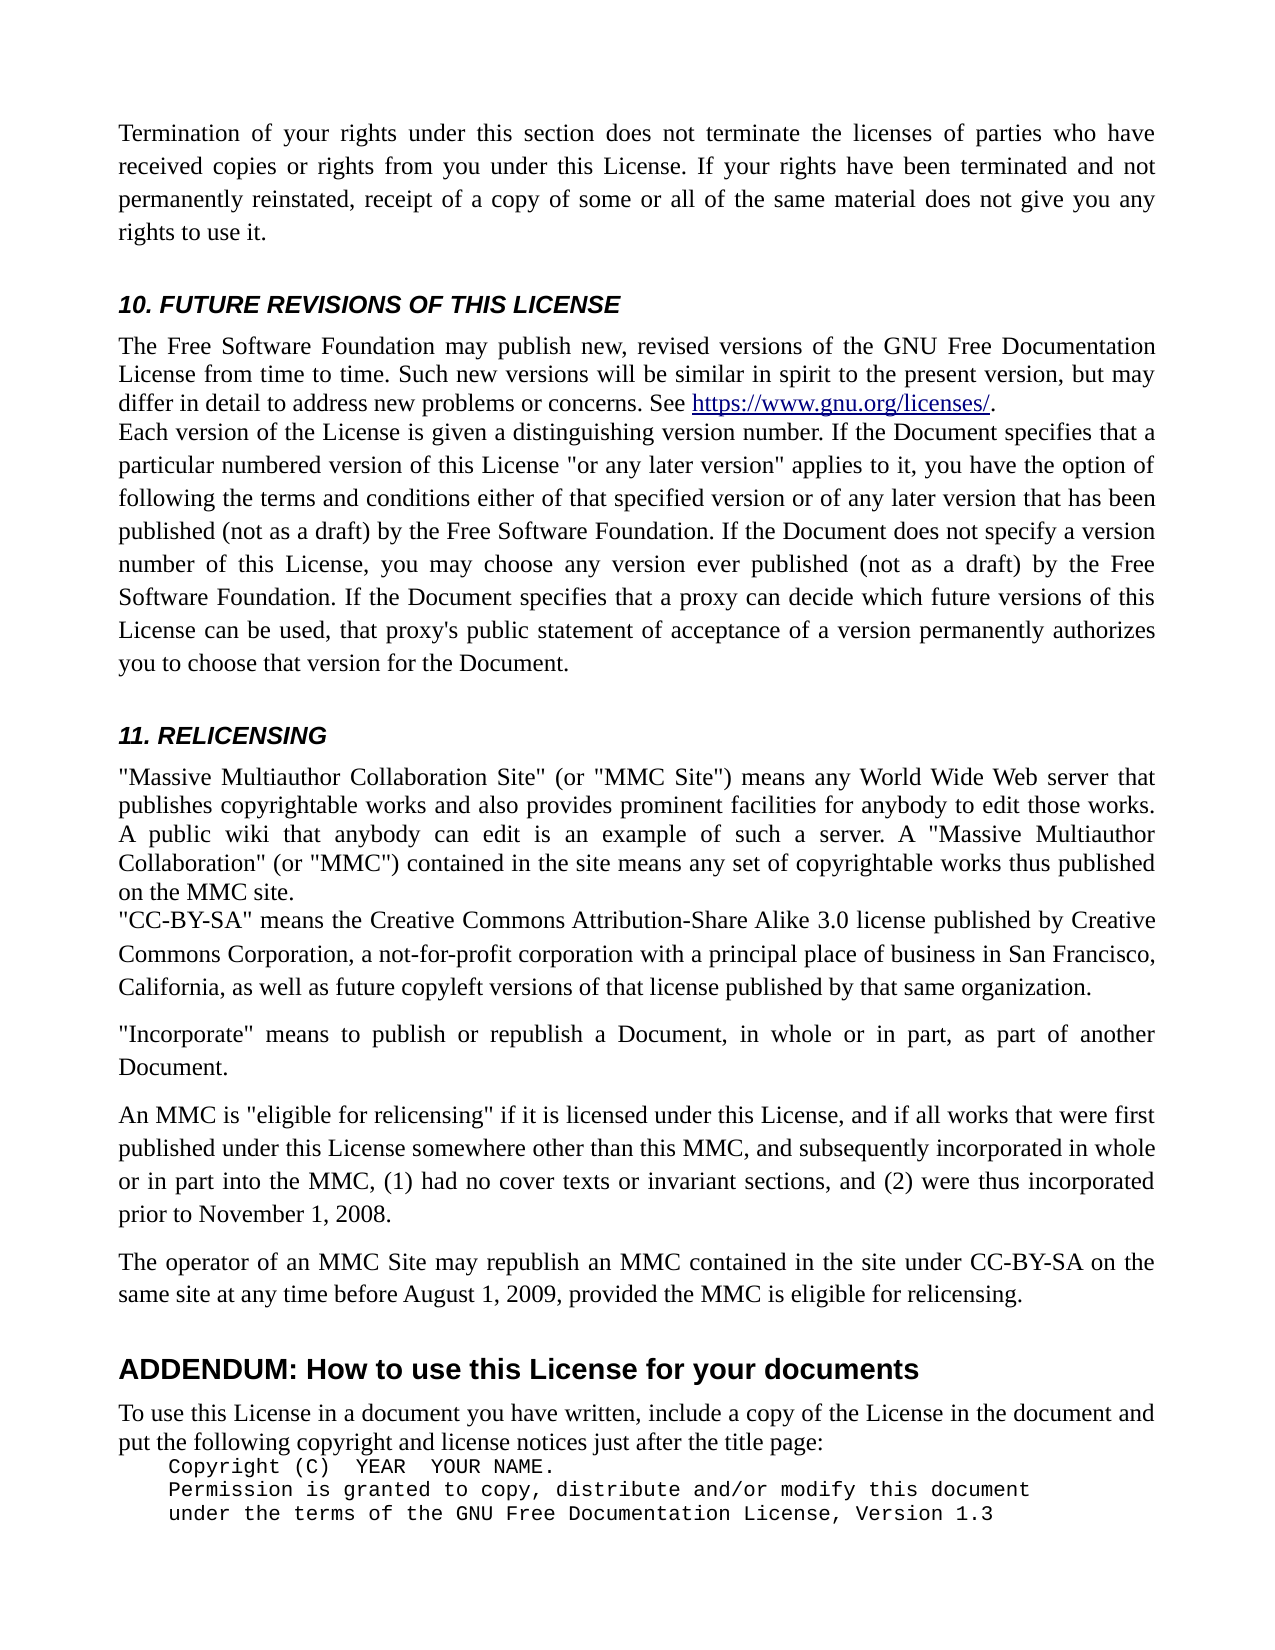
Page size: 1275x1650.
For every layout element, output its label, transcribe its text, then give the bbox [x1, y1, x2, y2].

subtitle ADDENDUM: How to use this License for your documents [118, 1352, 1157, 1386]
text "CC-BY-SA" means the Creative Commons Attribution-Share Alike 3.0 license published by Creative Commons Corporation, a not-for-profit corporation with a principal place of business in San Francisco, California, as well as future copyleft versions of that license published by that same organization. [118, 906, 1157, 1000]
text An MMC is "eligible for relicensing" if it is licensed under this License, and if all works that were first published under this License somewhere other than this MMC, and subsequently incorporated in whole or in part into the MMC, (1) had no cover texts or invariant sections, and (2) were thus incorporated prior to November 1, 2008. [118, 1100, 1157, 1228]
text Copyright (C) YEAR YOUR NAME. [118, 1456, 1157, 1479]
text To use this License in a document you have written, include a copy of the License in the document and put the following copyright and license notices just after the title page: [118, 1398, 1157, 1456]
text Termination of your rights under this section does not terminate the licenses of parties who have received copies or rights from you under this License. If your rights have been terminated and not permanently reinstated, receipt of a copy of some or all of the same material does not give you any rights to use it. [118, 118, 1157, 246]
text "Massive Multiauthor Collaboration Site" (or "MMC Site") means any World Wide Web server that publishes copyrightable works and also provides prominent facilities for anybody to edit those works. A public wiki that anybody can edit is an example of such a server. A "Massive Multiauthor Collaboration" (or "MMC") contained in the site means any set of copyrightable works thus published on the MMC site. [118, 762, 1157, 906]
text Each version of the License is given a distinguishing version number. If the Document specifies that a particular numbered version of this License "or any later version" applies to it, you have the option of following the terms and conditions either of that specified version or of any later version that has been published (not as a draft) by the Free Software Foundation. If the Document does not specify a version number of this License, you may choose any version ever published (not as a draft) by the Free Software Foundation. If the Document specifies that a proxy can decide which future versions of this License can be used, that proxy's public statement of acceptance of a version permanently authorizes you to choose that version for the Document. [118, 417, 1157, 677]
subtitle 10. FUTURE REVISIONS OF THIS LICENSE [118, 290, 1157, 318]
text The Free Software Foundation may publish new, revised versions of the GNU Free Documentation License from time to time. Such new versions will be similar in spirit to the present version, but may differ in detail to address new problems or concerns. See https://www.gnu.org/licenses/. [118, 331, 1157, 417]
text "Incorporate" means to publish or republish a Document, in whole or in part, as part of another Document. [118, 1019, 1157, 1081]
text under the terms of the GNU Free Documentation License, Version 1.3 [118, 1503, 1157, 1527]
text Permission is granted to copy, distribute and/or modify this document [118, 1479, 1157, 1503]
subtitle 11. RELICENSING [118, 721, 1157, 749]
text The operator of an MMC Site may republish an MMC contained in the site under CC-BY-SA on the same site at any time before August 1, 2009, provided the MMC is eligible for relicensing. [118, 1247, 1157, 1308]
